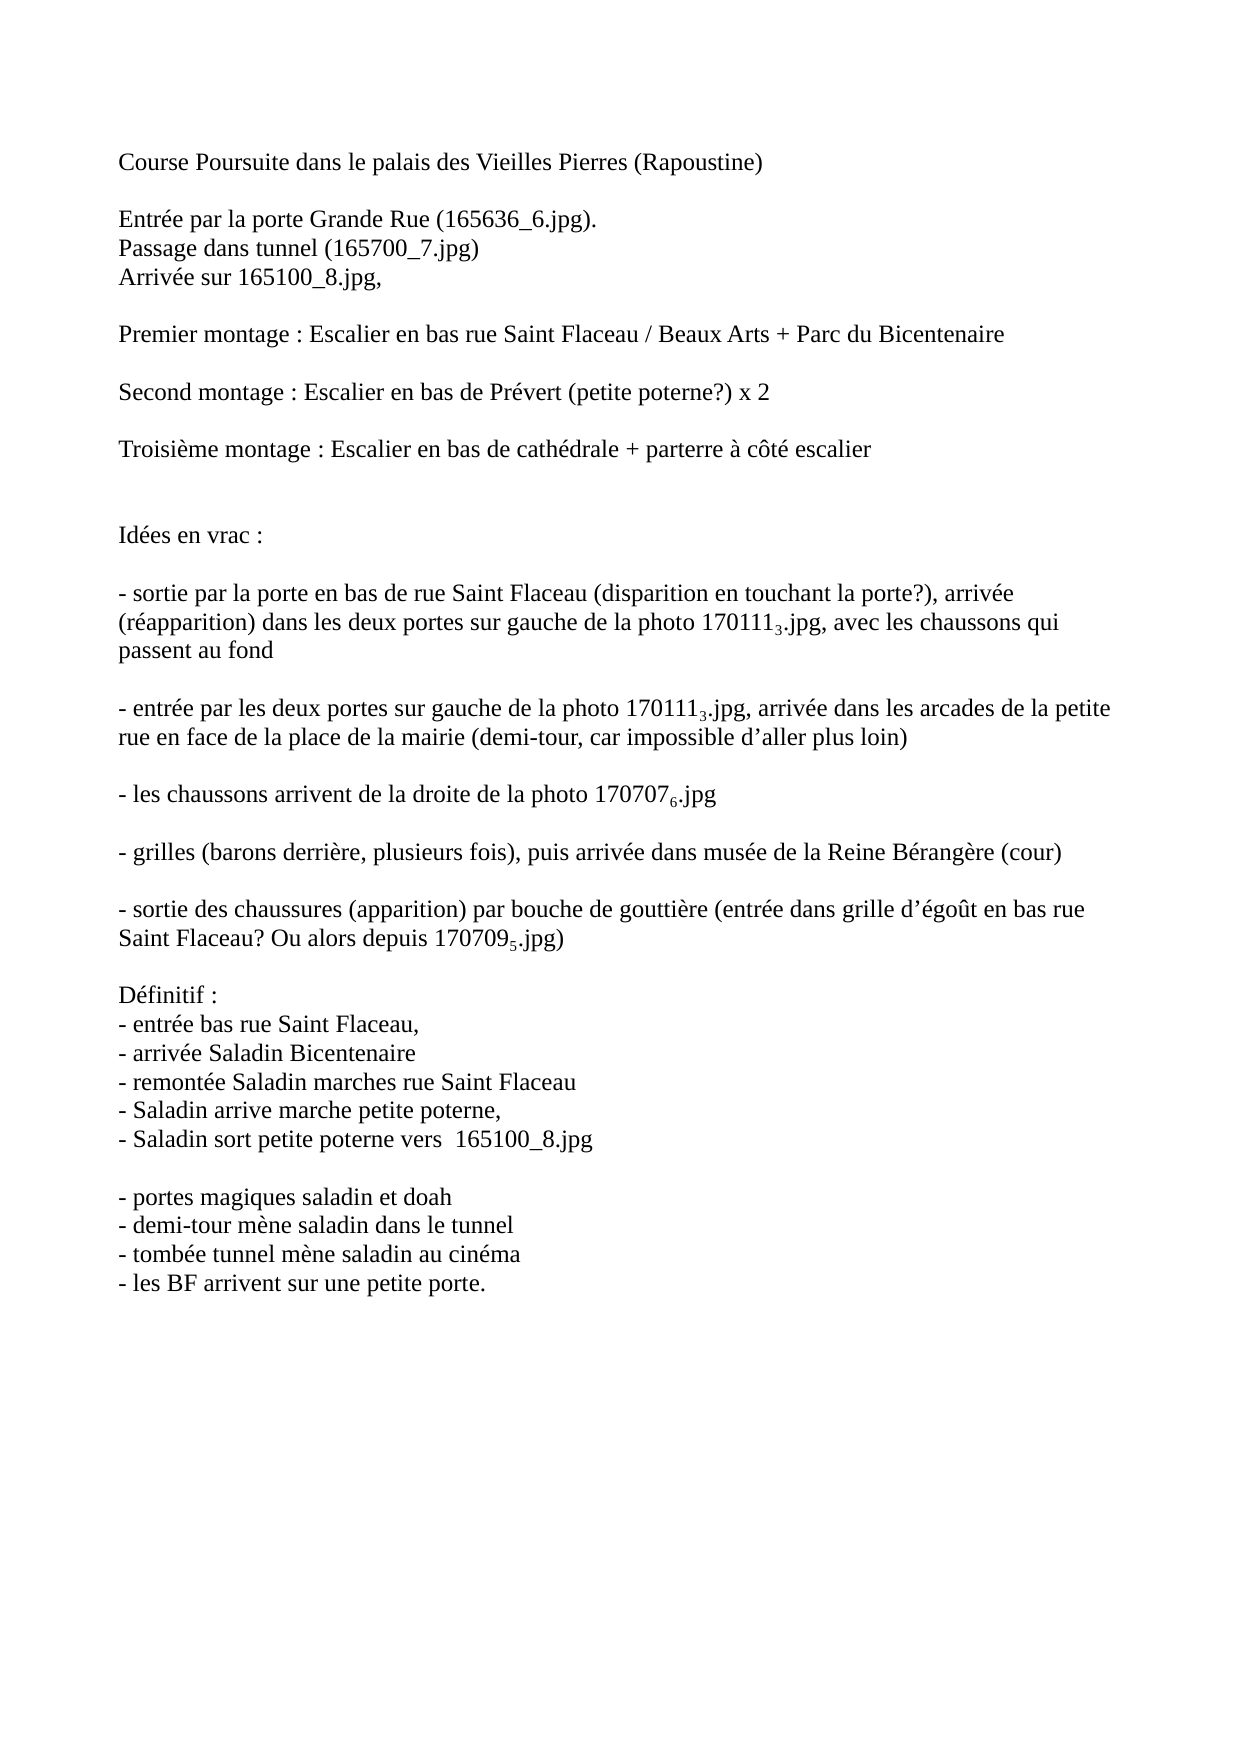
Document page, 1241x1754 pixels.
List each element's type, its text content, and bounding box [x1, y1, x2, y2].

text - remontée Saladin marches rue Saint Flaceau [118, 1067, 1122, 1096]
text Course Poursuite dans le palais des Vieilles Pierres (Rapoustine) [118, 147, 1122, 176]
text - demi-tour mène saladin dans le tunnel [118, 1211, 1122, 1239]
text - portes magiques saladin et doah [118, 1182, 1122, 1211]
text - entrée par les deux portes sur gauche de la photo 170111₃.jpg, arrivée dans les arcades de la petite rue en face de la place de la mairie (demi-tour, car impossible d’aller plus loin) [118, 693, 1122, 751]
text Passage dans tunnel (165700_7.jpg) [118, 233, 1122, 262]
text - les chaussons arrivent de la droite de la photo 170707₆.jpg [118, 779, 1122, 808]
text - Saladin arrive marche petite poterne, [118, 1096, 1122, 1124]
text - grilles (barons derrière, plusieurs fois), puis arrivée dans musée de la Reine Bérangère (cour) [118, 837, 1122, 866]
text Troisième montage : Escalier en bas de cathédrale + parterre à côté escalier [118, 434, 1122, 463]
text Arrivée sur 165100_8.jpg, [118, 262, 1122, 291]
text - arrivée Saladin Bicentenaire [118, 1038, 1122, 1067]
text - tombée tunnel mène saladin au cinéma [118, 1239, 1122, 1268]
text - sortie par la porte en bas de rue Saint Flaceau (disparition en touchant la porte?), arrivée (réapparition) dans les deux portes sur gauche de la photo 170111₃.jpg, avec les chaussons qui passent au fond [118, 578, 1122, 664]
text Idées en vrac : [118, 521, 1122, 549]
text Définitif : [118, 981, 1122, 1009]
text Second montage : Escalier en bas de Prévert (petite poterne?) x 2 [118, 377, 1122, 406]
text Premier montage : Escalier en bas rue Saint Flaceau / Beaux Arts + Parc du Bicentenaire [118, 319, 1122, 348]
text - sortie des chaussures (apparition) par bouche de gouttière (entrée dans grille d’égoût en bas rue Saint Flaceau? Ou alors depuis 170709₅.jpg) [118, 894, 1122, 952]
text - Saladin sort petite poterne vers 165100_8.jpg [118, 1124, 1122, 1153]
text - entrée bas rue Saint Flaceau, [118, 1009, 1122, 1038]
text - les BF arrivent sur une petite porte. [118, 1268, 1122, 1297]
text Entrée par la porte Grande Rue (165636_6.jpg). [118, 204, 1122, 233]
